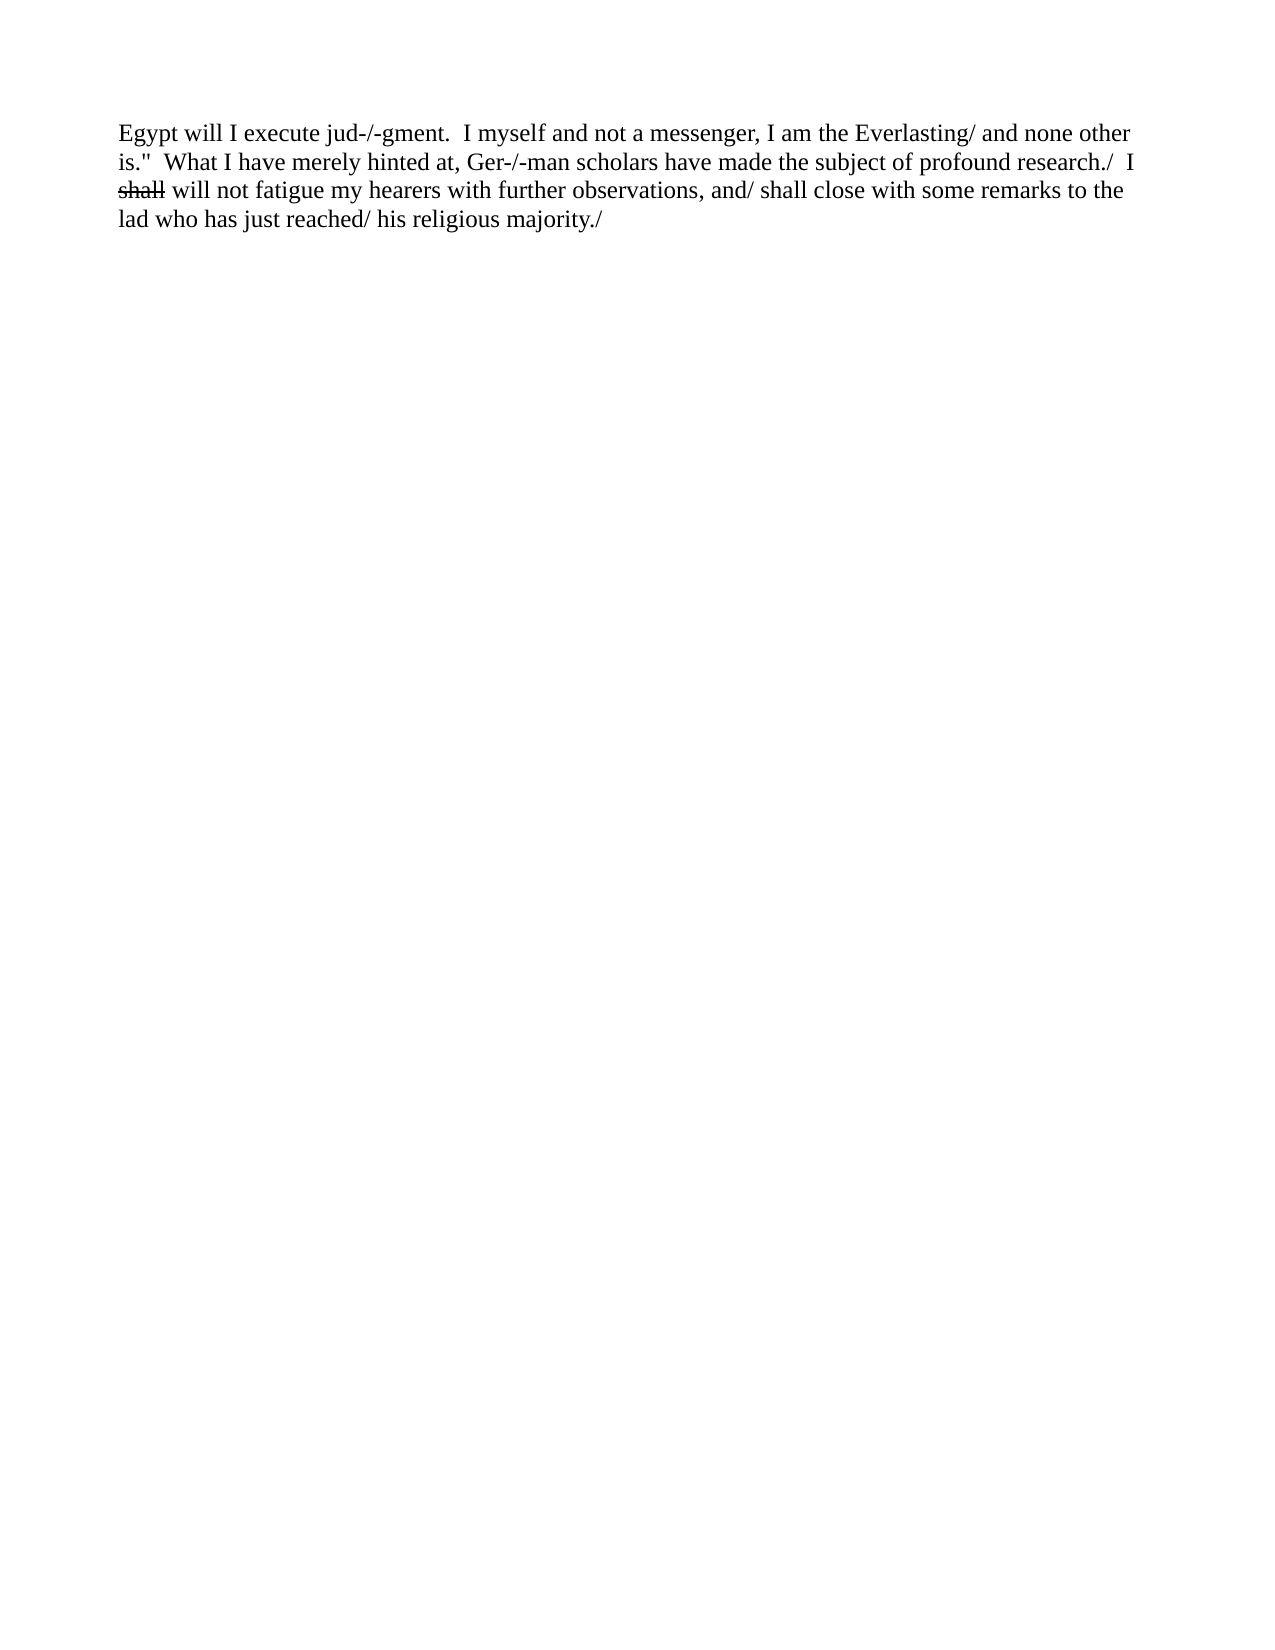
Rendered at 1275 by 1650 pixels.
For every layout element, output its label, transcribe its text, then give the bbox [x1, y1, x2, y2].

text Egypt will I execute jud-/-gment. I myself and not a messenger, I am the Everlasting/ and none other is." What I have merely hinted at, Ger-/-man scholars have made the subject of profound research./ I shall will not fatigue my hearers with further observations, and/ shall close with some remarks to the lad who has just reached/ his religious majority./ [118, 118, 1157, 233]
